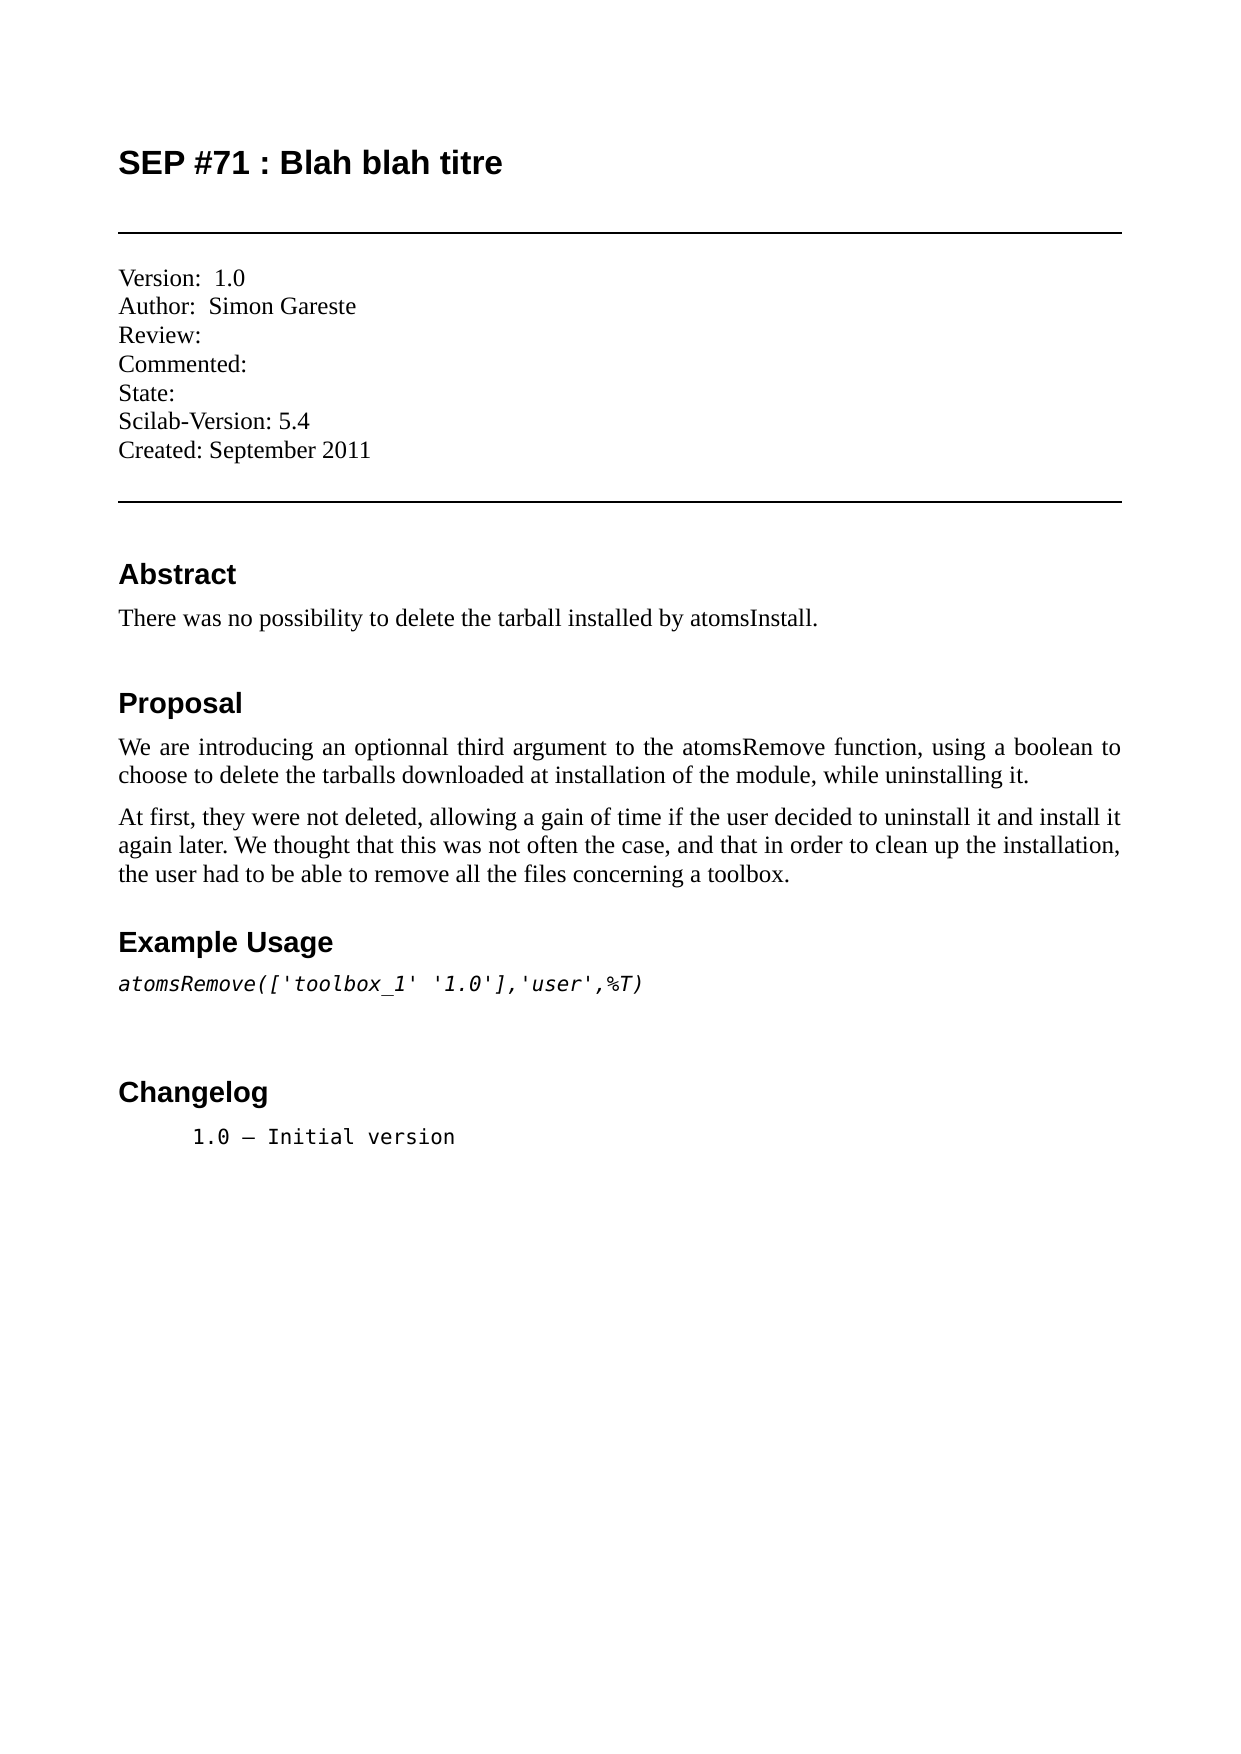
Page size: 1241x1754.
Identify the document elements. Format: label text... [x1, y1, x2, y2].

subtitle Example Usage [118, 926, 1122, 959]
text Created: September 2011 [118, 435, 1122, 464]
text We are introducing an optionnal third argument to the atomsRemove function, using a boolean to choose to delete the tarballs downloaded at installation of the module, while uninstalling it. [118, 732, 1122, 789]
text Version: 1.0 [118, 263, 1122, 291]
subtitle Abstract [118, 557, 1122, 591]
text Scilab-Version: 5.4 [118, 406, 1122, 435]
subtitle Proposal [118, 686, 1122, 719]
text Author: Simon Gareste [118, 291, 1122, 320]
text There was no possibility to delete the tarball installed by atomsInstall. [118, 603, 1122, 632]
subtitle Changelog [118, 1075, 1122, 1108]
text At first, they were not deleted, allowing a gain of time if the user decided to uninstall it and install it again later. We thought that this was not often the case, and that in order to clean up the installation, the user had to be able to remove all the files concerning a toolbox. [118, 802, 1122, 888]
text atomsRemove(['toolbox_1' '1.0'],'user',%T) [118, 972, 1122, 996]
text 1.0 – Initial version [118, 1121, 1122, 1150]
text Review: [118, 320, 1122, 349]
text Commented: [118, 349, 1122, 378]
text State: [118, 378, 1122, 406]
subtitle SEP #71 : Blah blah titre [118, 143, 1122, 182]
